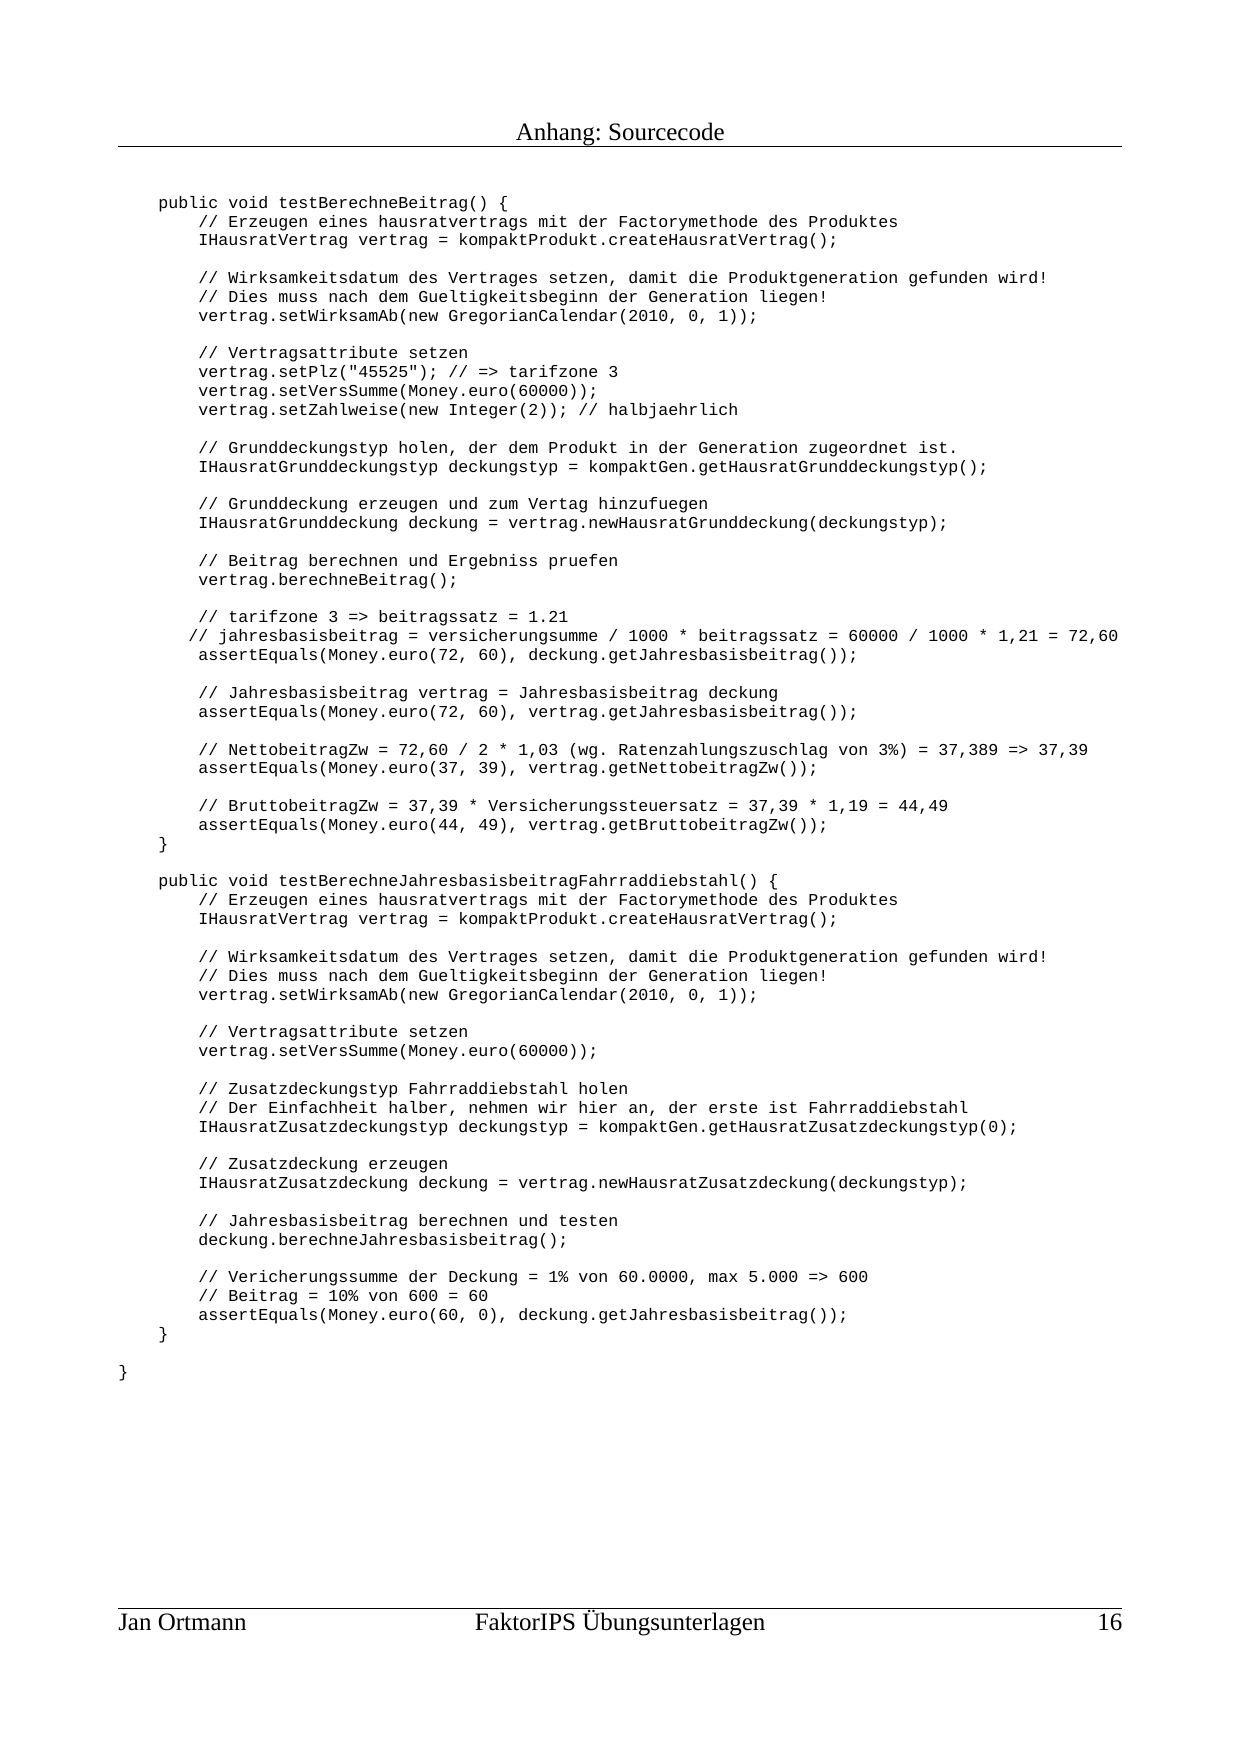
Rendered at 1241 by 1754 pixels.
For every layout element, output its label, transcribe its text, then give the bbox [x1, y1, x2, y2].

text assertEquals(Money.euro(44, 49), vertrag.getBruttobeitragZw()); [118, 816, 1122, 835]
text // Grunddeckung erzeugen und zum Vertag hinzufuegen [118, 496, 1122, 515]
text vertrag.setZahlweise(new Integer(2)); // halbjaehrlich [118, 402, 1122, 421]
text vertrag.setWirksamAb(new GregorianCalendar(2010, 0, 1)); [118, 986, 1122, 1005]
text IHausratVertrag vertrag = kompaktProdukt.createHausratVertrag(); [118, 911, 1122, 929]
text // Vertragsattribute setzen [118, 345, 1122, 364]
text vertrag.setPlz("45525"); // => tarifzone 3 [118, 364, 1122, 383]
text assertEquals(Money.euro(72, 60), vertrag.getJahresbasisbeitrag()); [118, 703, 1122, 722]
text // Wirksamkeitsdatum des Vertrages setzen, damit die Produktgeneration gefunden wird! [118, 948, 1122, 967]
text // Zusatzdeckungstyp Fahrraddiebstahl holen [118, 1080, 1122, 1099]
text // Erzeugen eines hausratvertrags mit der Factorymethode des Produktes [118, 213, 1122, 232]
text vertrag.setVersSumme(Money.euro(60000)); [118, 1043, 1122, 1062]
text // Beitrag = 10% von 600 = 60 [118, 1288, 1122, 1307]
text public void testBerechneBeitrag() { [118, 194, 1122, 213]
text assertEquals(Money.euro(72, 60), deckung.getJahresbasisbeitrag()); [118, 647, 1122, 666]
text public void testBerechneJahresbasisbeitragFahrraddiebstahl() { [118, 873, 1122, 892]
text // NettobeitragZw = 72,60 / 2 * 1,03 (wg. Ratenzahlungszuschlag von 3%) = 37,389 => 37,39 [118, 741, 1122, 760]
text // Vertragsattribute setzen [118, 1024, 1122, 1043]
text vertrag.setWirksamAb(new GregorianCalendar(2010, 0, 1)); [118, 307, 1122, 326]
text assertEquals(Money.euro(37, 39), vertrag.getNettobeitragZw()); [118, 760, 1122, 779]
text // jahresbasisbeitrag = versicherungsumme / 1000 * beitragssatz = 60000 / 1000 * 1,21 = 72,60 [118, 628, 1122, 647]
text } [118, 1326, 1122, 1344]
text IHausratZusatzdeckung deckung = vertrag.newHausratZusatzdeckung(deckungstyp); [118, 1175, 1122, 1193]
text // Vericherungssumme der Deckung = 1% von 60.0000, max 5.000 => 600 [118, 1269, 1122, 1288]
text IHausratGrunddeckung deckung = vertrag.newHausratGrunddeckung(deckungstyp); [118, 515, 1122, 534]
text IHausratGrunddeckungstyp deckungstyp = kompaktGen.getHausratGrunddeckungstyp(); [118, 458, 1122, 477]
text } [118, 1363, 1122, 1382]
text // Jahresbasisbeitrag vertrag = Jahresbasisbeitrag deckung [118, 684, 1122, 703]
text IHausratVertrag vertrag = kompaktProdukt.createHausratVertrag(); [118, 232, 1122, 251]
text vertrag.berechneBeitrag(); [118, 571, 1122, 590]
text // Jahresbasisbeitrag berechnen und testen [118, 1212, 1122, 1231]
text // Dies muss nach dem Gueltigkeitsbeginn der Generation liegen! [118, 967, 1122, 986]
text deckung.berechneJahresbasisbeitrag(); [118, 1231, 1122, 1250]
text // Grunddeckungstyp holen, der dem Produkt in der Generation zugeordnet ist. [118, 439, 1122, 458]
text assertEquals(Money.euro(60, 0), deckung.getJahresbasisbeitrag()); [118, 1307, 1122, 1326]
text // tarifzone 3 => beitragssatz = 1.21 [118, 609, 1122, 628]
text // BruttobeitragZw = 37,39 * Versicherungssteuersatz = 37,39 * 1,19 = 44,49 [118, 798, 1122, 816]
text // Wirksamkeitsdatum des Vertrages setzen, damit die Produktgeneration gefunden wird! [118, 270, 1122, 288]
text // Zusatzdeckung erzeugen [118, 1156, 1122, 1175]
text IHausratZusatzdeckungstyp deckungstyp = kompaktGen.getHausratZusatzdeckungstyp(0); [118, 1118, 1122, 1137]
text // Der Einfachheit halber, nehmen wir hier an, der erste ist Fahrraddiebstahl [118, 1099, 1122, 1118]
text // Erzeugen eines hausratvertrags mit der Factorymethode des Produktes [118, 892, 1122, 911]
text vertrag.setVersSumme(Money.euro(60000)); [118, 383, 1122, 402]
text // Beitrag berechnen und Ergebniss pruefen [118, 552, 1122, 571]
text } [118, 835, 1122, 854]
text // Dies muss nach dem Gueltigkeitsbeginn der Generation liegen! [118, 288, 1122, 307]
